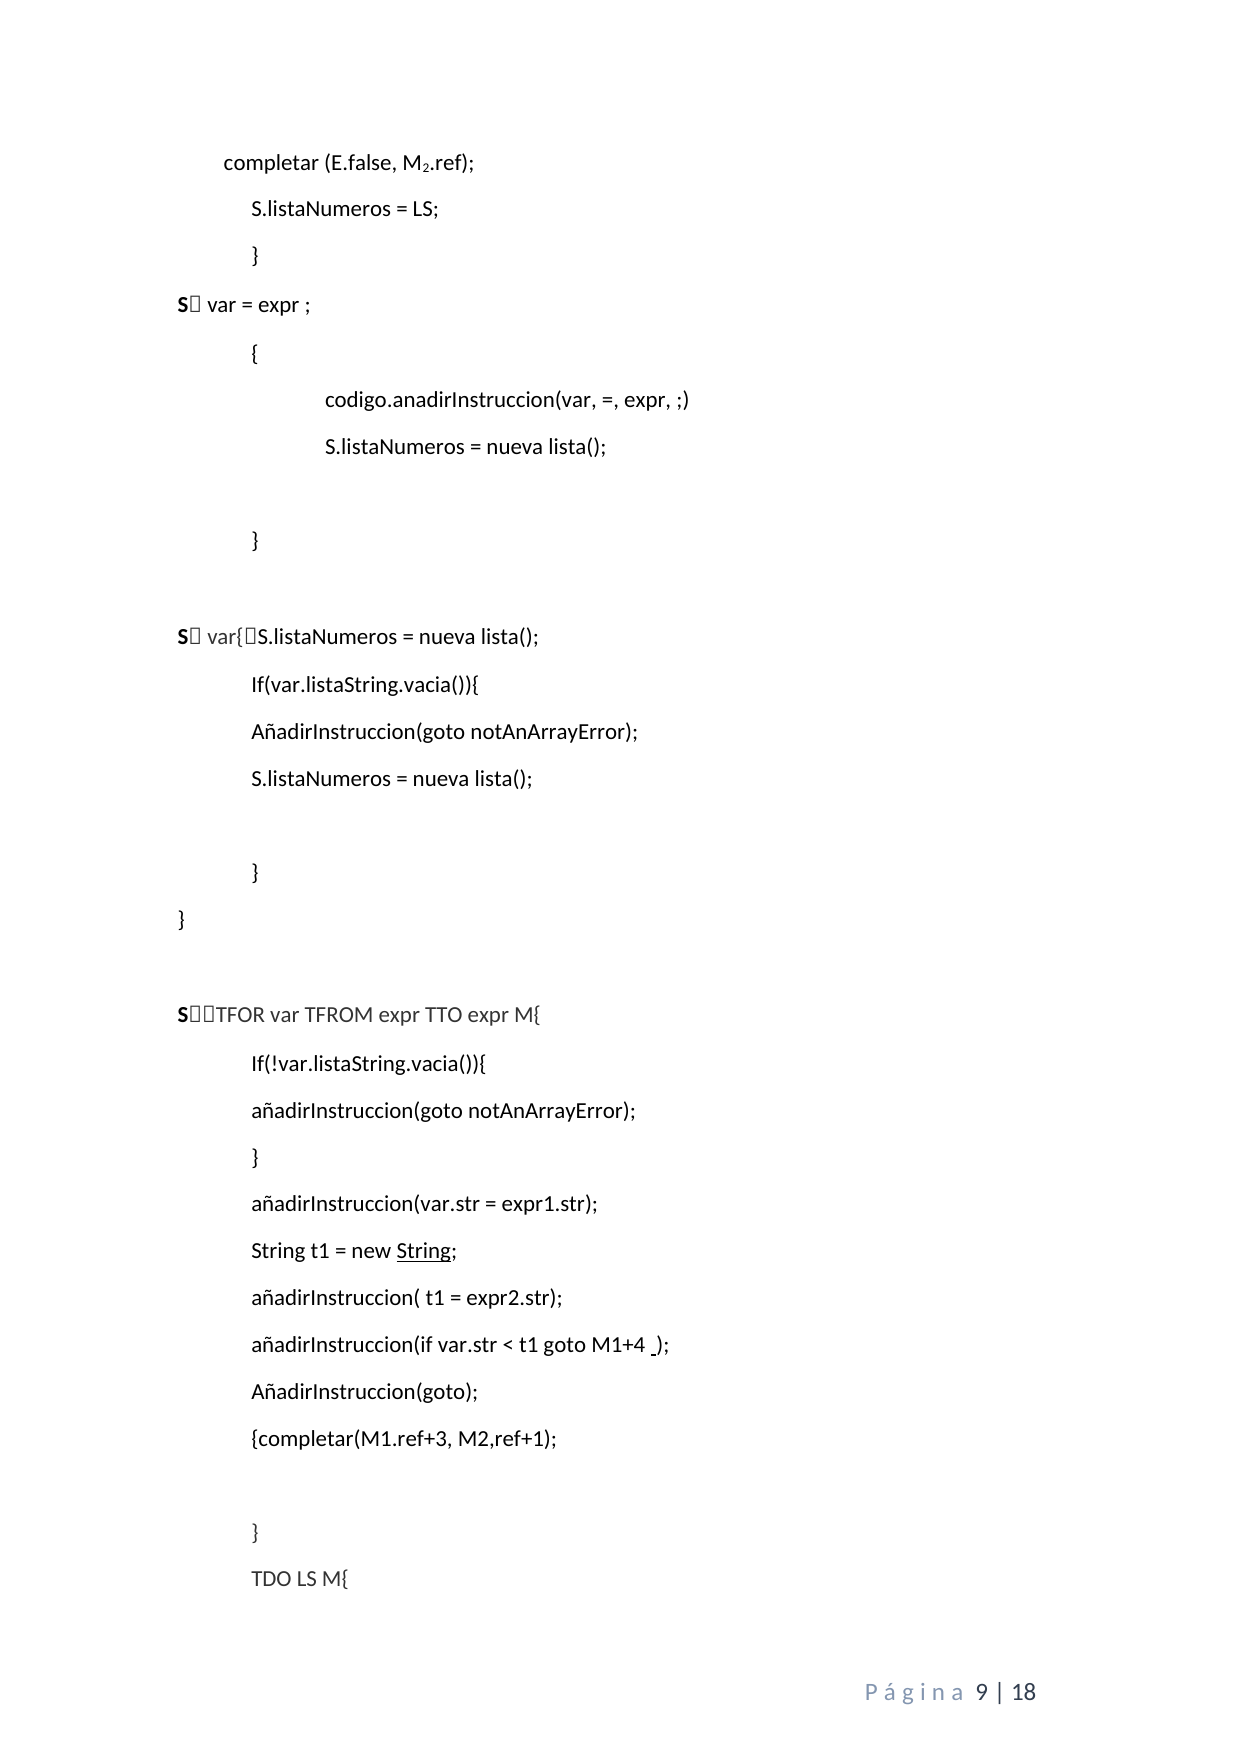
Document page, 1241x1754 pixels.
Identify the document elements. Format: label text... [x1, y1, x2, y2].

text } [177, 241, 1063, 269]
text añadirInstruccion(if var.str < t1 goto M1+4 ); [177, 1330, 1063, 1358]
text } [177, 526, 1063, 554]
text S var{S.listaNumeros = nueva lista(); [177, 620, 1063, 651]
text } [177, 1143, 1063, 1171]
text S.listaNumeros = nueva lista(); [251, 432, 1063, 460]
text {completar(M1.ref+3, M2,ref+1); [177, 1424, 1063, 1452]
text añadirInstruccion(var.str = expr1.str); [177, 1189, 1063, 1217]
text } [177, 905, 1063, 933]
text S.listaNumeros = nueva lista(); [177, 764, 1063, 792]
text AñadirInstruccion(goto); [177, 1377, 1063, 1405]
text If(var.listaString.vacia()){ [177, 670, 1063, 698]
text } [177, 858, 1063, 886]
text If(!var.listaString.vacia()){ [177, 1049, 1063, 1077]
text S var = expr ; [177, 288, 1063, 319]
text TDO LS M{ [177, 1564, 1063, 1592]
text añadirInstruccion( t1 = expr2.str); [177, 1283, 1063, 1311]
text STFOR var TFROM expr TTO expr M{ [177, 998, 1063, 1030]
text añadirInstruccion(goto notAnArrayError); [177, 1096, 1063, 1124]
text String t1 = new String; [177, 1236, 1063, 1264]
text AñadirInstruccion(goto notAnArrayError); [177, 717, 1063, 745]
text codigo.anadirInstruccion(var, =, expr, ;) [177, 386, 1063, 413]
text { [177, 339, 1063, 367]
text S.listaNumeros = LS; [177, 194, 1063, 222]
text } [177, 1518, 1063, 1546]
text completar (E.false, M2.ref); [177, 148, 1063, 176]
